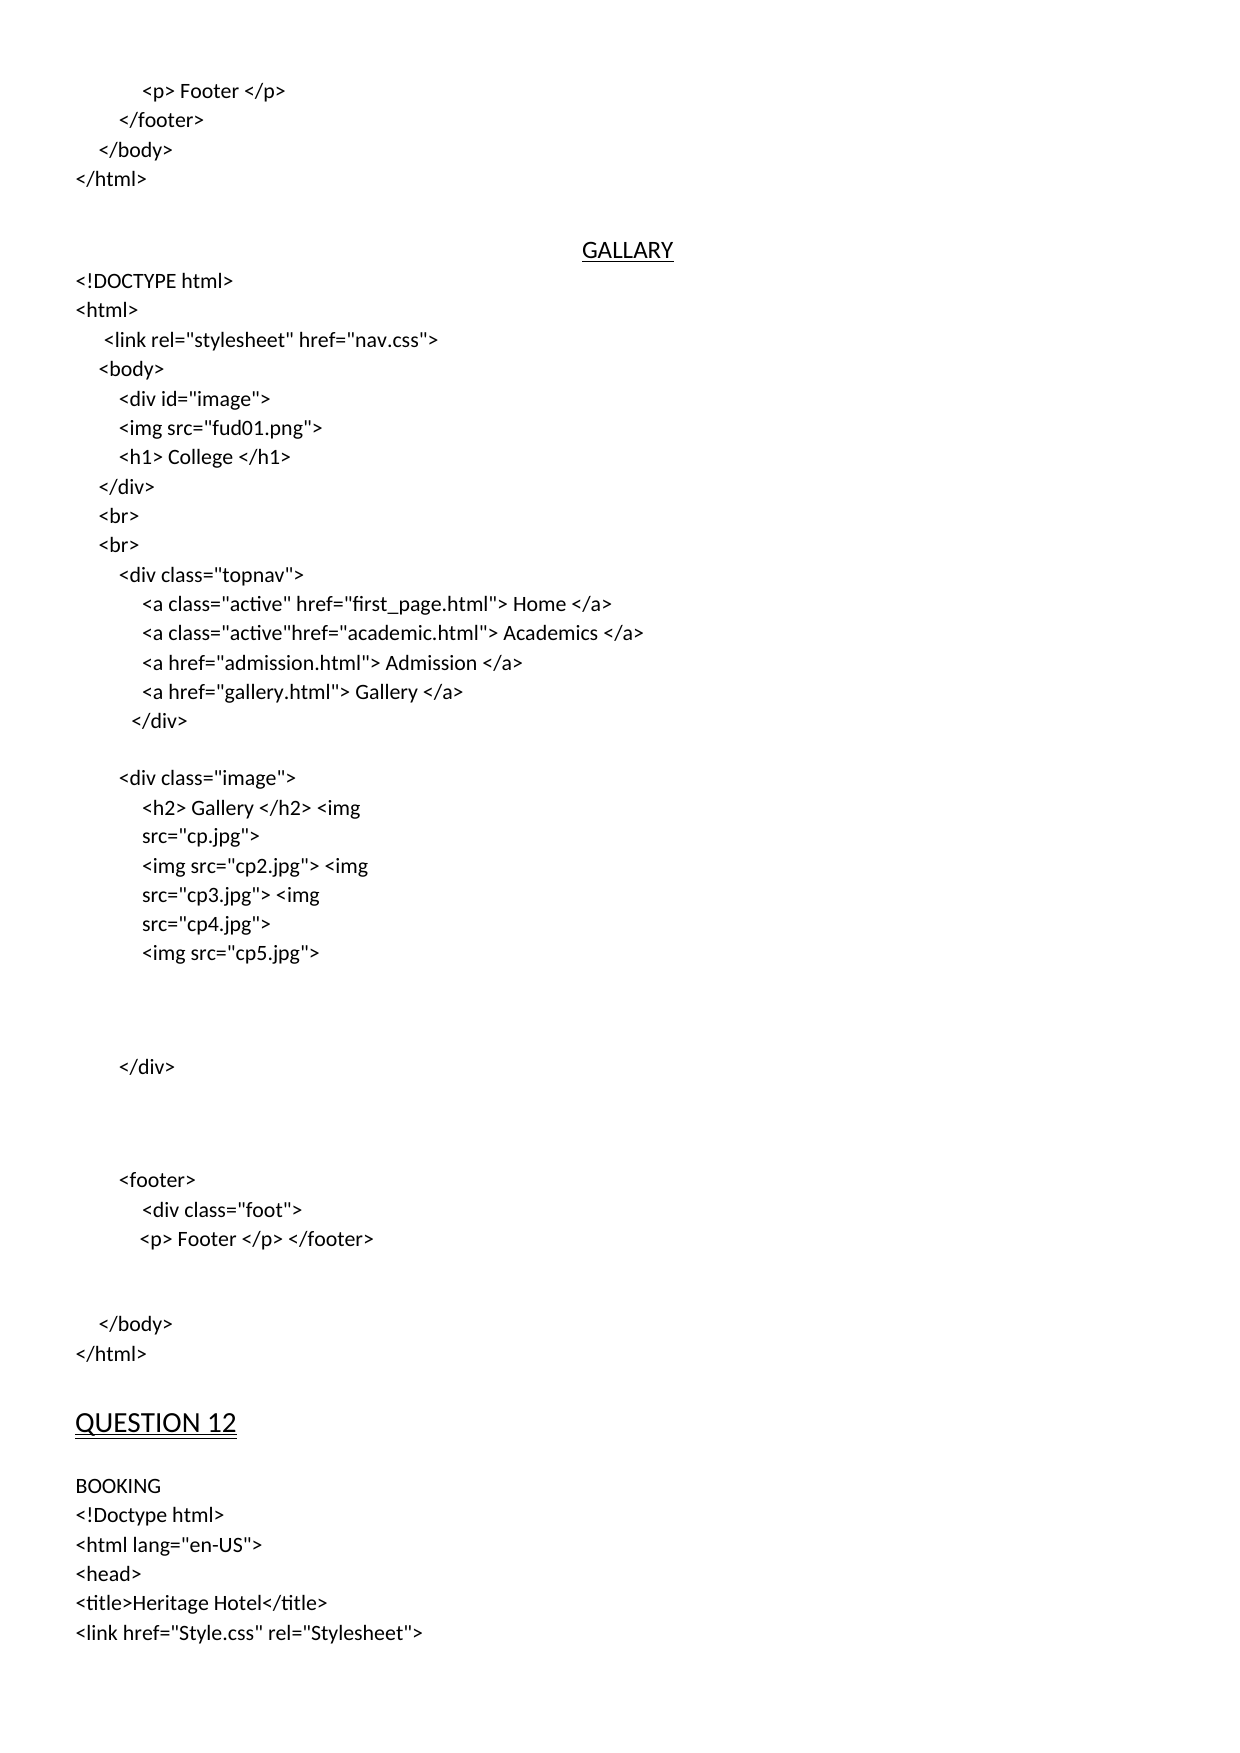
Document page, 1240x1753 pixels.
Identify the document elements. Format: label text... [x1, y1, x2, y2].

text <h2> Gallery </h2> <img src="cp.jpg"> [142, 794, 370, 849]
text <img src="fud01.png"> [118, 414, 1164, 441]
text </body> [98, 136, 1164, 162]
text <link rel="stylesheet" href="nav.css"> [104, 326, 1164, 353]
text <img src="cp2.jpg"> <img src="cp3.jpg"> <img src="cp4.jpg"> [142, 852, 382, 937]
text <head> [75, 1560, 1164, 1587]
text </footer> [118, 106, 1164, 133]
text <html> [75, 297, 1164, 323]
text <a class="active" href="first_page.html"> Home </a> [142, 590, 1164, 617]
text <!Doctype html> [75, 1501, 1164, 1528]
text <div class="topnav"> [118, 561, 1164, 587]
text <a href="gallery.html"> Gallery </a> [142, 678, 1164, 705]
text <div id="image"> [118, 385, 1164, 411]
text <html lang="en-US"> [75, 1531, 1164, 1557]
text </html> [75, 165, 1164, 192]
text </div> [131, 708, 1164, 734]
text GALLARY [75, 235, 673, 265]
text <footer> [118, 1167, 1164, 1193]
text </div> [98, 473, 1164, 499]
text </html> [75, 1340, 1164, 1367]
text </body> [98, 1311, 1164, 1337]
text <link href="Style.css" rel="Stylesheet"> [75, 1619, 1164, 1646]
text <h1> College </h1> [118, 443, 1164, 470]
text <p> Footer </p> </footer> [117, 1225, 386, 1252]
text <div class="foot"> [142, 1196, 1164, 1223]
text <br> <br> [98, 502, 182, 558]
text BOOKING [75, 1472, 1164, 1499]
text <div class="image"> [118, 764, 1164, 791]
text <img src="cp5.jpg"> [142, 939, 1164, 966]
text <title>Heritage Hotel</title> [75, 1589, 1164, 1616]
text <!DOCTYPE html> [75, 267, 1164, 294]
text <a href="admission.html"> Admission </a> [142, 649, 1164, 676]
text <p> Footer </p> [142, 77, 1164, 104]
text <body> [98, 355, 1164, 382]
text </div> [118, 1053, 1164, 1080]
text QUESTION 12 [75, 1404, 1164, 1440]
text <a class="active"href="academic.html"> Academics </a> [142, 619, 1164, 646]
